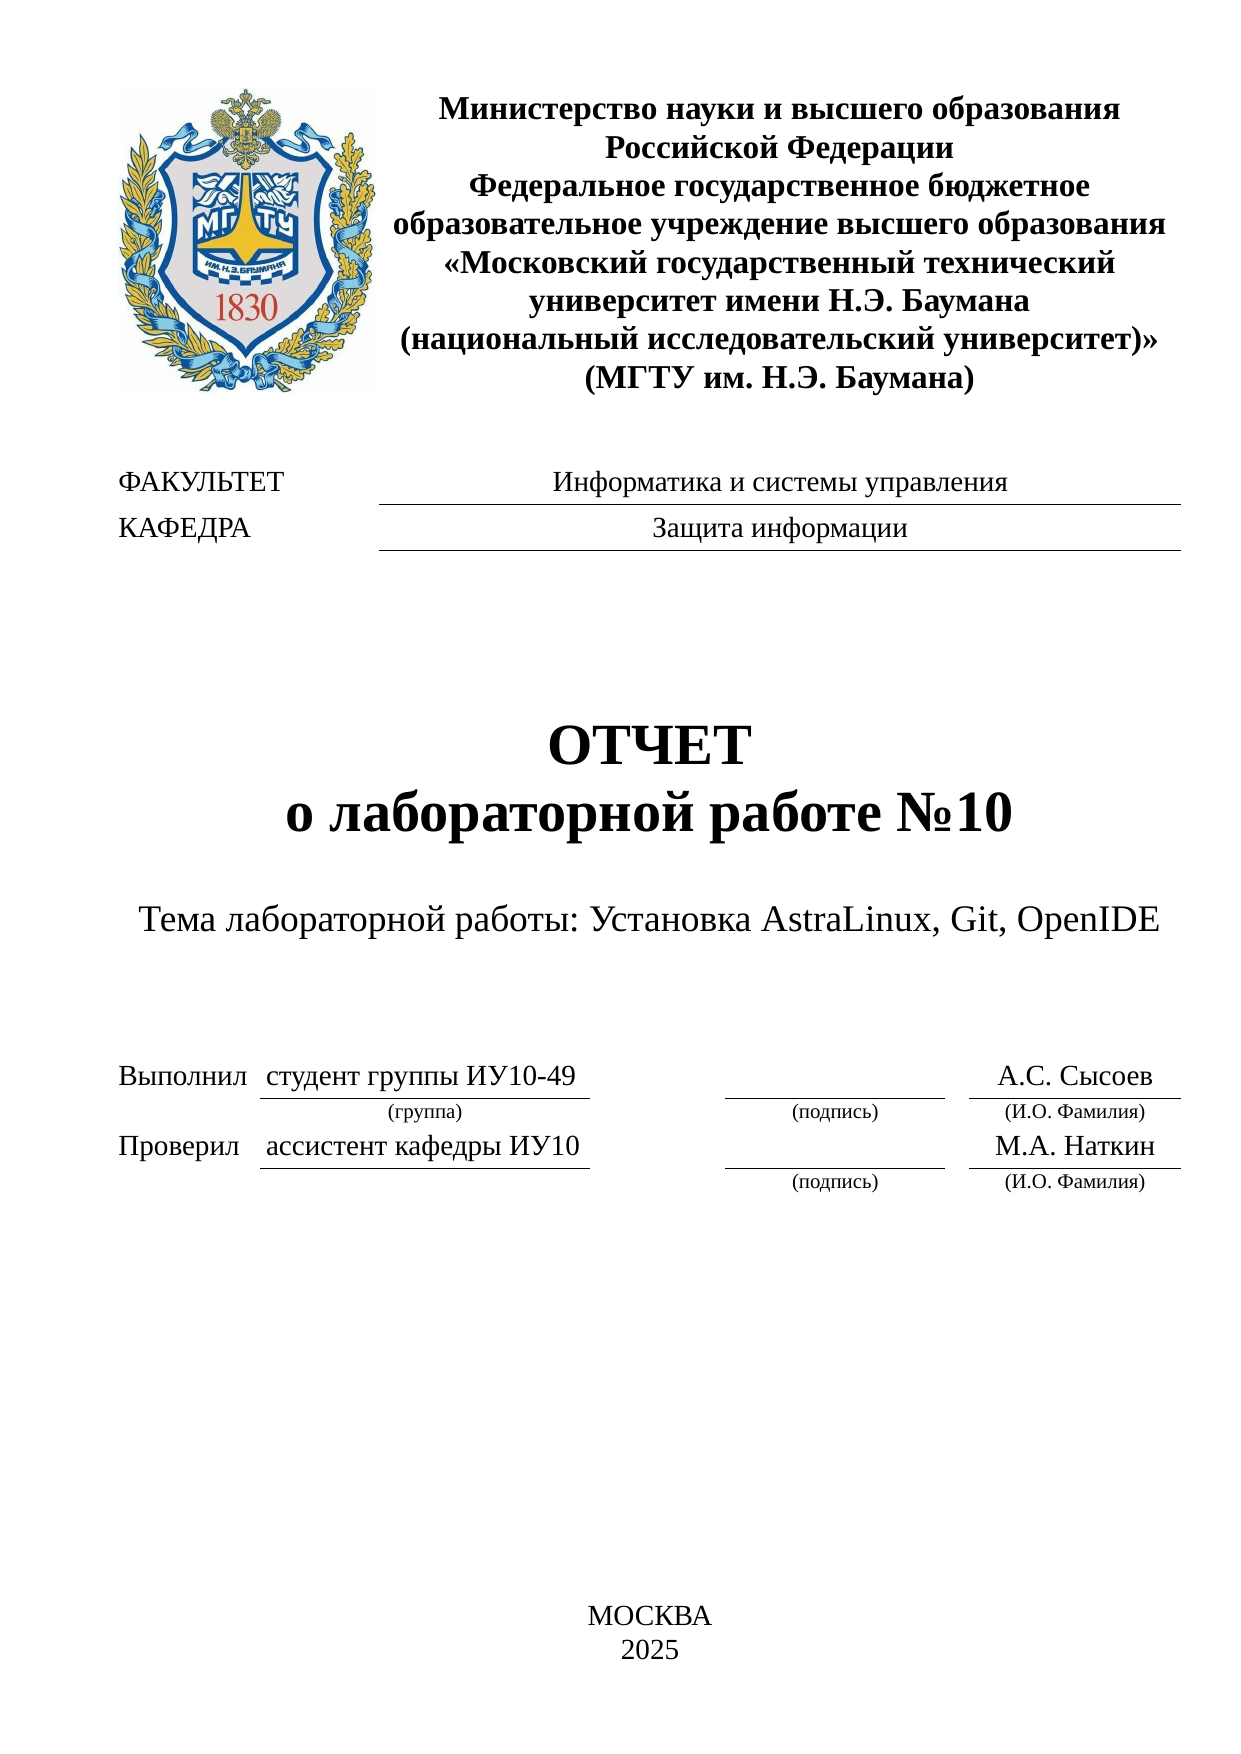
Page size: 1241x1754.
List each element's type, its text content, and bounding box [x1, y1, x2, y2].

table_cell (подпись) [725, 1099, 945, 1123]
title ОТЧЕТ о лабораторной работе №10 [118, 710, 1181, 844]
table_header [725, 1053, 945, 1098]
table_header ФАКУЛЬТЕТ [118, 459, 379, 504]
table_cell Проверил [118, 1123, 260, 1168]
table_header Информатика и системы управления [379, 459, 1181, 504]
subtitle Тема лабораторной работы: Установка AstraLinux, Git, OpenIDE [118, 896, 1181, 939]
table_cell КАФЕДРА [118, 504, 379, 550]
table_header Выполнил [118, 1053, 260, 1098]
table_cell (И.О. Фамилия) [969, 1169, 1181, 1193]
table_cell (группа) [260, 1099, 589, 1123]
table_cell (И.О. Фамилия) [969, 1099, 1181, 1123]
table_cell М.А. Наткин [969, 1123, 1181, 1168]
table_cell [260, 1169, 589, 1193]
picture [118, 88, 376, 393]
table_header [590, 1053, 725, 1098]
table_cell [945, 1168, 969, 1193]
table_header студент группы ИУ10-49 [260, 1053, 589, 1098]
table_cell [590, 1168, 725, 1193]
table_cell [590, 1123, 725, 1168]
table_header [945, 1053, 969, 1098]
table_header А.С. Сысоев [969, 1053, 1181, 1098]
table_cell ассистент кафедры ИУ10 [260, 1123, 589, 1168]
table_cell [945, 1098, 969, 1123]
table_cell [725, 1123, 945, 1168]
table_cell (подпись) [725, 1169, 945, 1193]
table_cell [945, 1123, 969, 1168]
table_cell [118, 1098, 260, 1123]
table_cell [118, 1168, 260, 1193]
table_cell [590, 1098, 725, 1123]
table_cell Защита информации [379, 505, 1181, 550]
